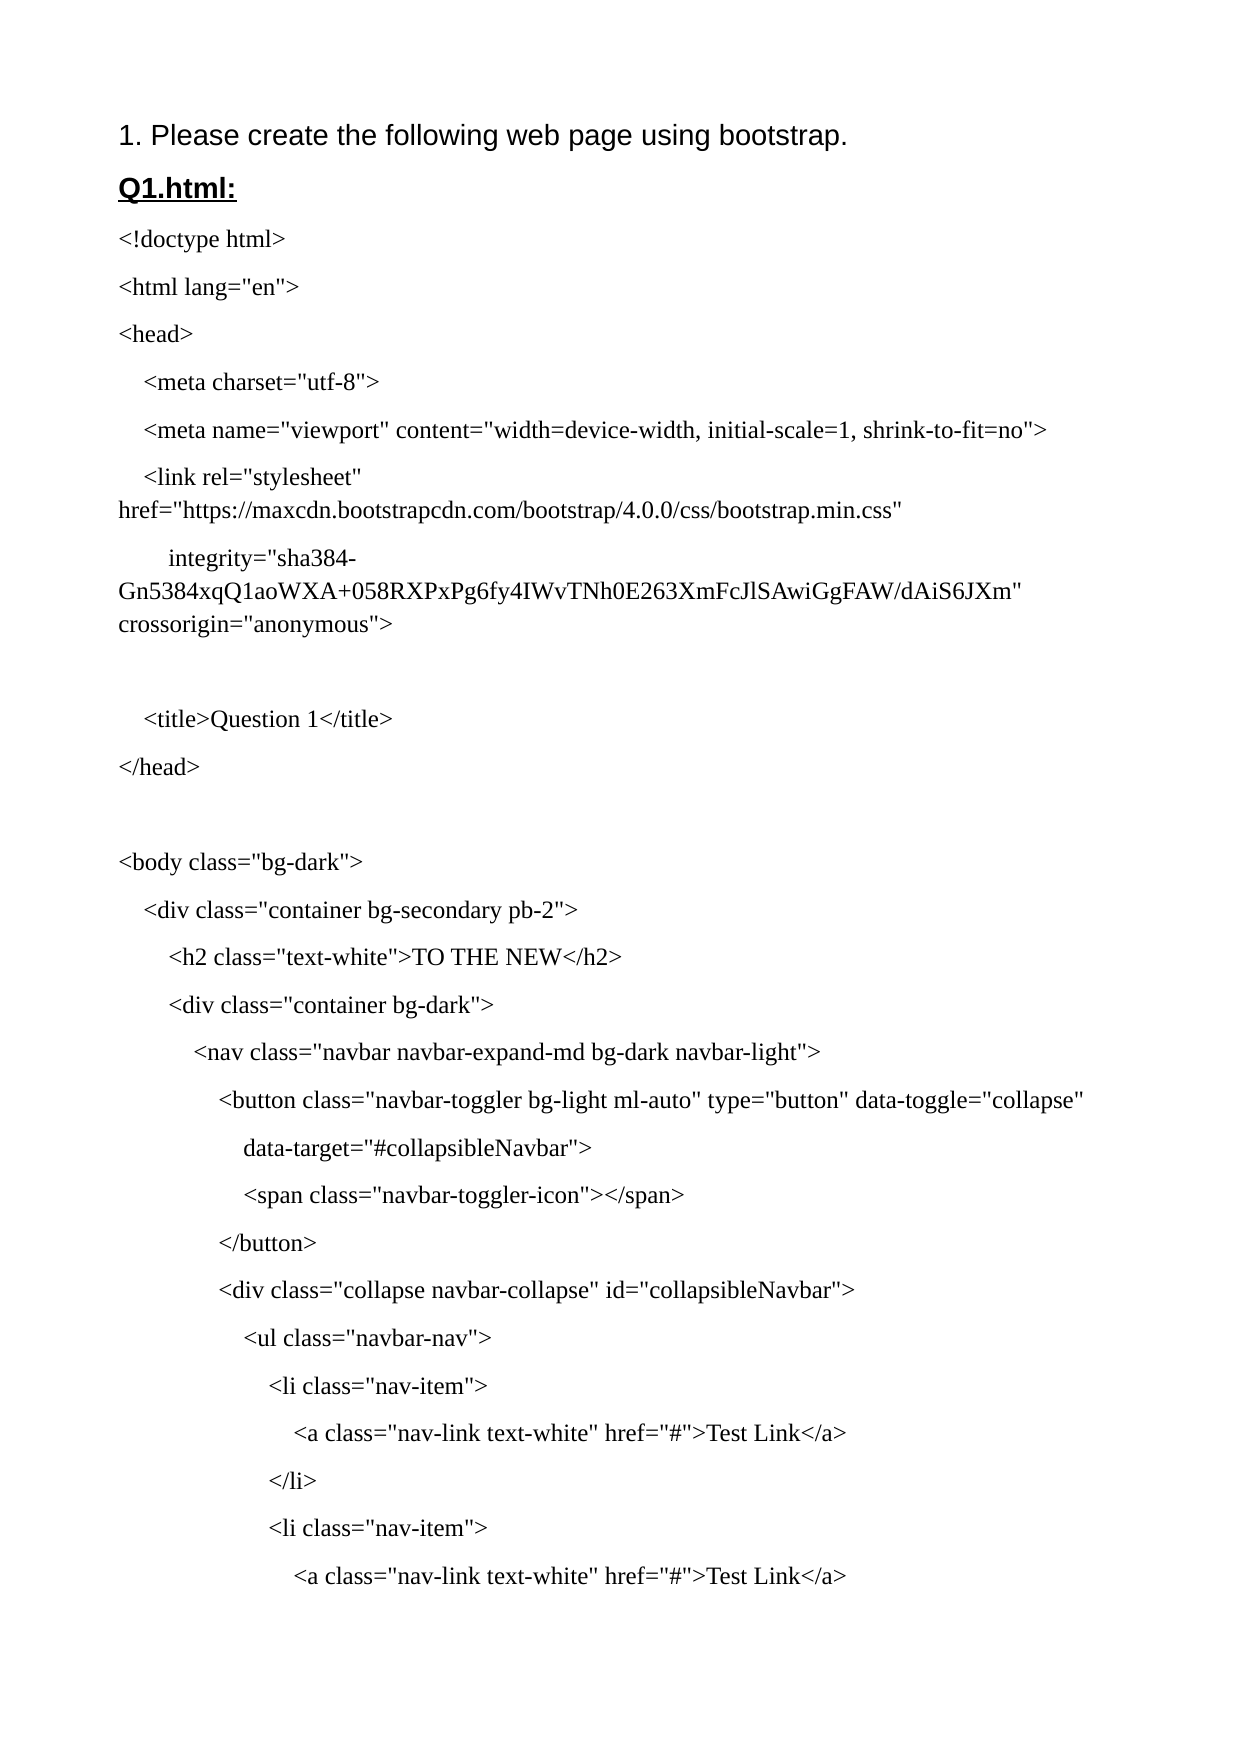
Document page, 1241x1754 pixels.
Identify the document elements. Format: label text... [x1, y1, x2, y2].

text <span class="navbar-toggler-icon"></span> [118, 1180, 1122, 1209]
text <h2 class="text-white">TO THE NEW</h2> [118, 942, 1122, 971]
text <nav class="navbar navbar-expand-md bg-dark navbar-light"> [118, 1037, 1122, 1066]
text <button class="navbar-toggler bg-light ml-auto" type="button" data-toggle="collapse" [118, 1085, 1122, 1114]
text <!doctype html> [118, 224, 1122, 253]
text <div class="container bg-dark"> [118, 990, 1122, 1019]
text <div class="container bg-secondary pb-2"> [118, 895, 1122, 923]
text <a class="nav-link text-white" href="#">Test Link</a> [118, 1561, 1122, 1590]
text <head> [118, 319, 1122, 348]
text </li> [118, 1466, 1122, 1495]
text <ul class="navbar-nav"> [118, 1323, 1122, 1352]
text <li class="nav-item"> [118, 1513, 1122, 1542]
text </head> [118, 752, 1122, 781]
text Q1.html: [118, 171, 1122, 205]
text <link rel="stylesheet" href="https://maxcdn.bootstrapcdn.com/bootstrap/4.0.0/css/bootstrap.min.css" [118, 462, 1122, 524]
text <meta charset="utf-8"> [118, 367, 1122, 396]
text <a class="nav-link text-white" href="#">Test Link</a> [118, 1418, 1122, 1447]
text integrity="sha384-Gn5384xqQ1aoWXA+058RXPxPg6fy4IWvTNh0E263XmFcJlSAwiGgFAW/dAiS6JXm" crossorigin="anonymous"> [118, 543, 1122, 638]
text 1. Please create the following web page using bootstrap. [118, 118, 1122, 152]
text <body class="bg-dark"> [118, 847, 1122, 876]
text <li class="nav-item"> [118, 1371, 1122, 1399]
text </button> [118, 1228, 1122, 1257]
text <html lang="en"> [118, 272, 1122, 301]
text data-target="#collapsibleNavbar"> [118, 1133, 1122, 1161]
text <div class="collapse navbar-collapse" id="collapsibleNavbar"> [118, 1276, 1122, 1304]
text <meta name="viewport" content="width=device-width, initial-scale=1, shrink-to-fit=no"> [118, 415, 1122, 443]
text <title>Question 1</title> [118, 704, 1122, 733]
